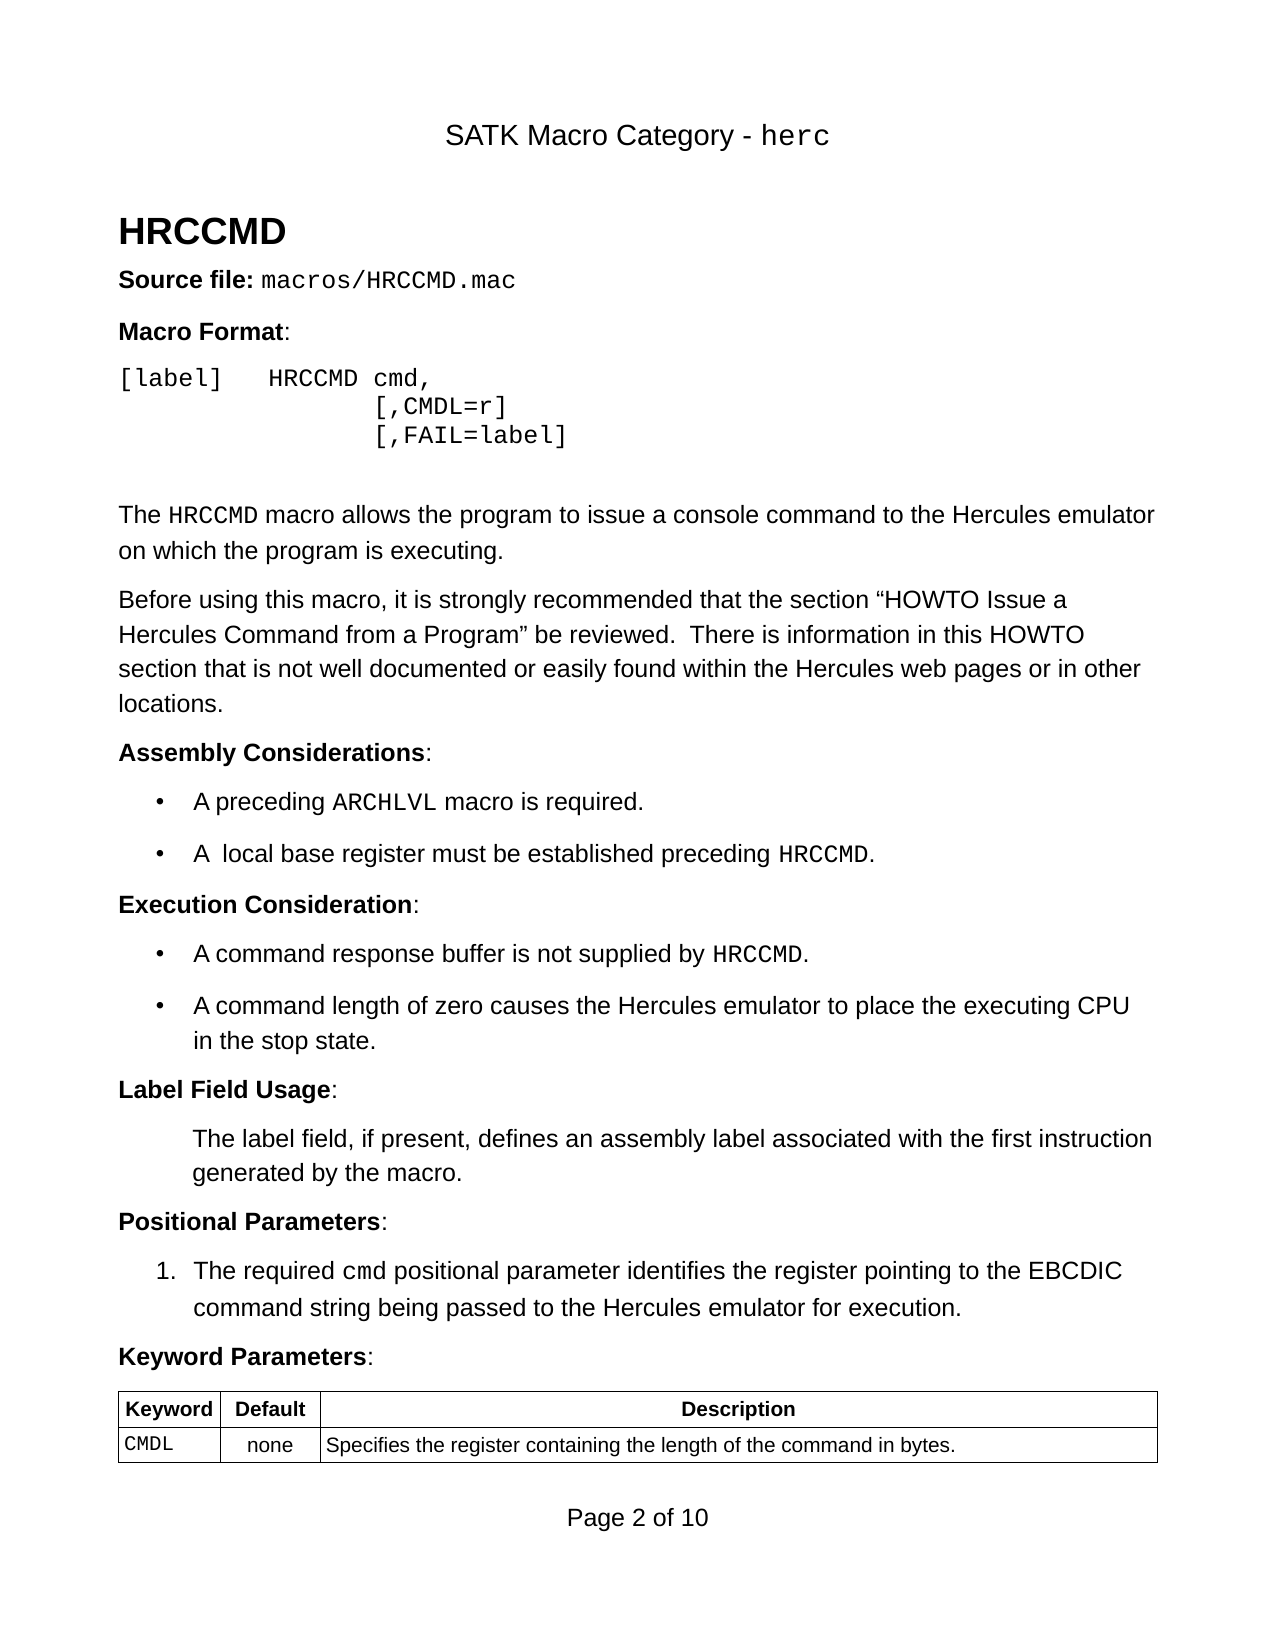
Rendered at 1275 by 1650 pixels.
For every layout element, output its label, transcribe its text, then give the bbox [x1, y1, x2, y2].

text Assembly Considerations: [118, 738, 1157, 767]
table_header Description [321, 1392, 1157, 1427]
subtitle HRCCMD [118, 209, 1157, 252]
text [,FAIL=label] [118, 422, 1157, 451]
text Keyword Parameters: [118, 1342, 1157, 1371]
text Before using this macro, it is strongly recommended that the section “HOWTO Issue a Hercules Command from a Program” be reviewed. There is information in this HOWTO section that is not well documented or easily found within the Hercules web pages or in other locations. [118, 585, 1157, 718]
table_header Keyword [119, 1392, 220, 1427]
text Macro Format: [118, 317, 1157, 345]
table_cell CMDL [119, 1428, 220, 1462]
list A command length of zero causes the Hercules emulator to place the executing CPU in the stop state. [156, 991, 1157, 1054]
text Source file: macros/HRCCMD.mac [118, 265, 1157, 296]
text [,CMDL=r] [118, 394, 1157, 422]
table_header Default [221, 1392, 320, 1427]
text Execution Consideration: [118, 890, 1157, 919]
table_cell Specifies the register containing the length of the command in bytes. [321, 1428, 1157, 1462]
text Label Field Usage: [118, 1075, 1157, 1103]
text [label] HRCCMD cmd, [118, 366, 1157, 394]
list A preceding ARCHLVL macro is required. [156, 787, 1157, 818]
text Positional Parameters: [118, 1207, 1157, 1236]
list A command response buffer is not supplied by HRCCMD. [156, 939, 1157, 970]
list A local base register must be established preceding HRCCMD. [156, 839, 1157, 869]
table_cell none [221, 1428, 320, 1462]
list The required cmd positional parameter identifies the register pointing to the EBCDIC command string being passed to the Hercules emulator for execution. [156, 1256, 1157, 1322]
text The label field, if present, defines an assembly label associated with the first instruction generated by the macro. [192, 1124, 1157, 1187]
text The HRCCMD macro allows the program to issue a console command to the Hercules emulator on which the program is executing. [118, 500, 1157, 565]
